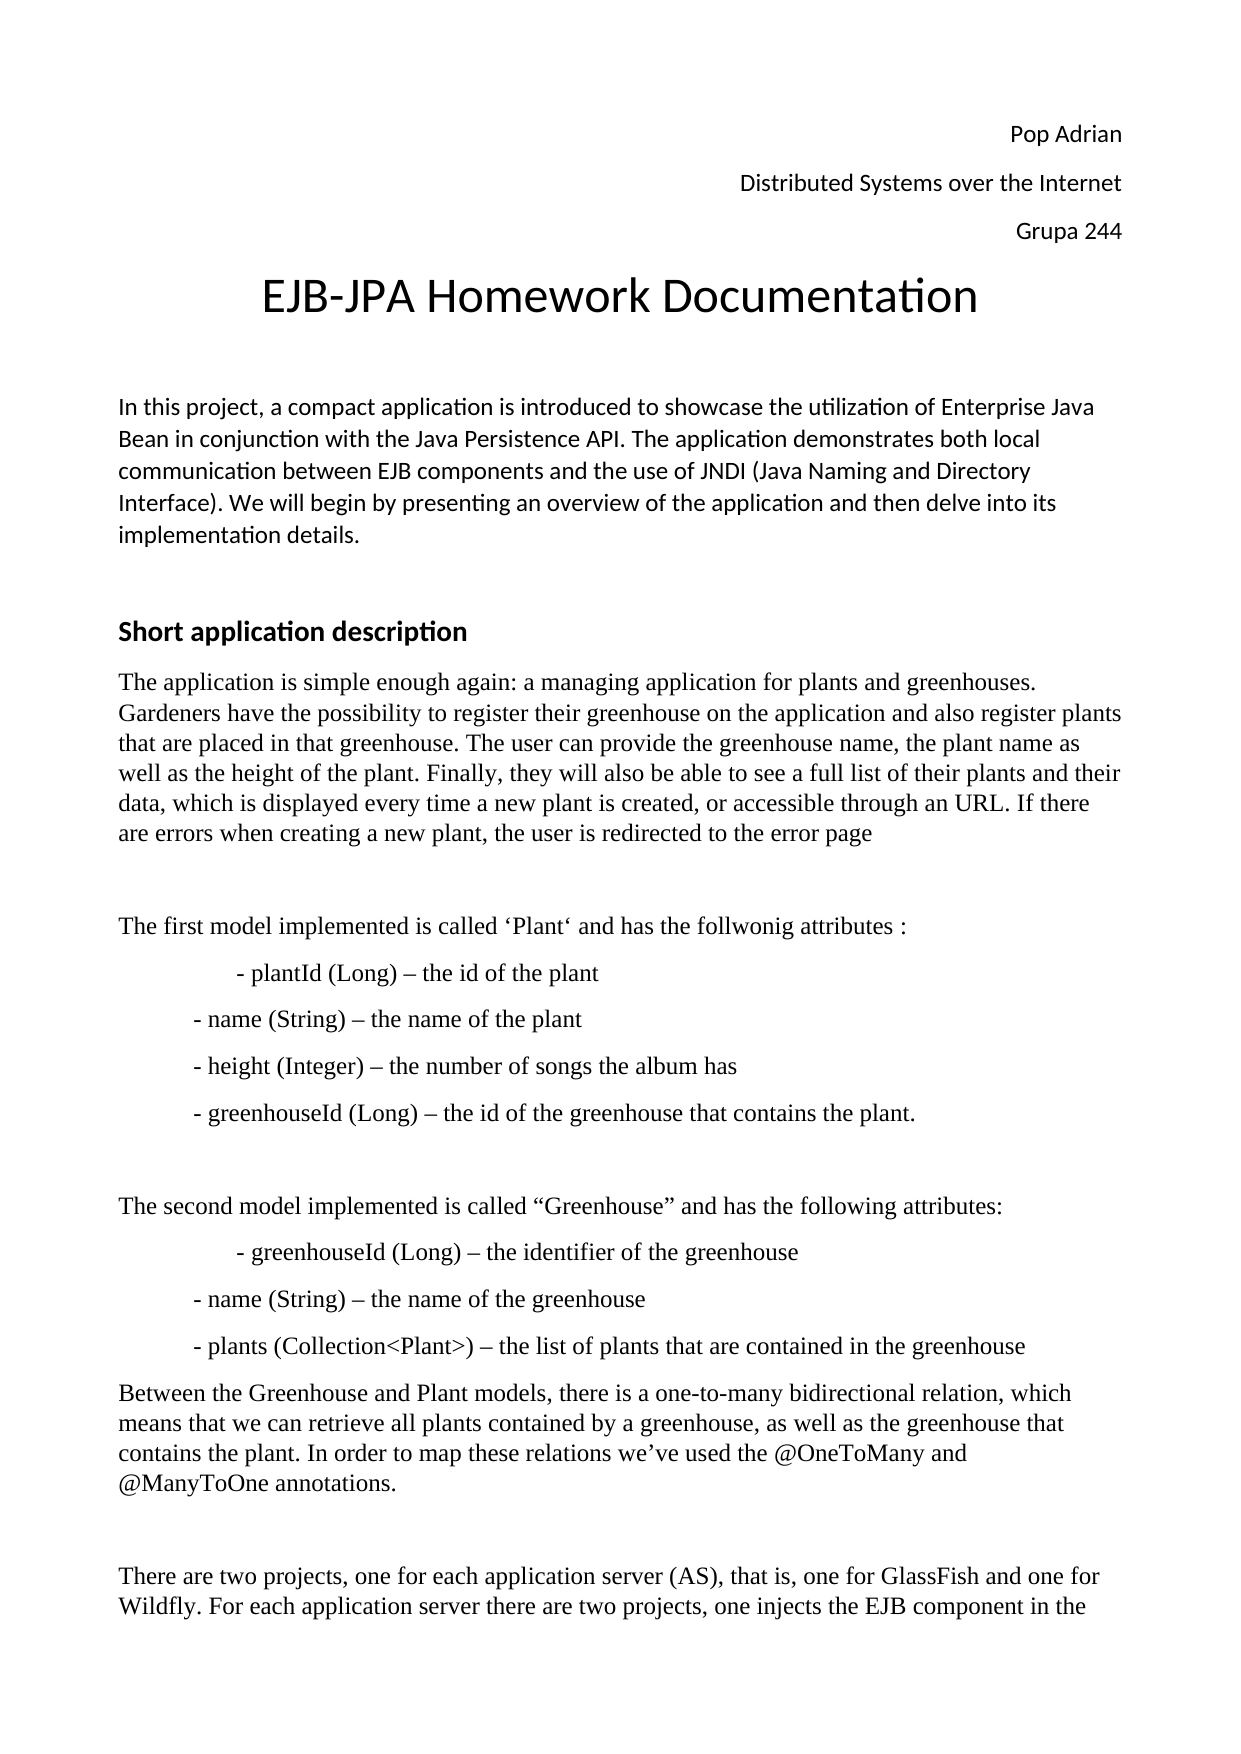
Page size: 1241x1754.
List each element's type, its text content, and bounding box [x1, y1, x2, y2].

text The first model implemented is called ‘Plant‘ and has the follwonig attributes : [118, 911, 1122, 939]
text The application is simple enough again: a managing application for plants and greenhouses. Gardeners have the possibility to register their greenhouse on the application and also register plants that are placed in that greenhouse. The user can provide the greenhouse name, the plant name as well as the height of the plant. Finally, they will also be able to see a full list of their plants and their data, which is displayed every time a new plant is created, or accessible through an URL. If there are errors when creating a new plant, the user is redirected to the error page [118, 667, 1122, 847]
text - name (String) – the name of the greenhouse [118, 1284, 1122, 1313]
text - greenhouseId (Long) – the id of the greenhouse that contains the plant. [118, 1098, 1122, 1127]
text There are two projects, one for each application server (AS), that is, one for GlassFish and one for Wildfly. For each application server there are two projects, one injects the EJB component in the [118, 1561, 1122, 1620]
text Grupa 244 [118, 215, 1122, 246]
text In this project, a compact application is introduced to showcase the utilization of Enterprise Java Bean in conjunction with the Java Persistence API. The application demonstrates both local communication between EJB components and the use of JNDI (Java Naming and Directory Interface). We will begin by presenting an overview of the application and then delve into its implementation details. [118, 391, 1122, 549]
text Distributed Systems over the Internet [118, 167, 1122, 197]
text EJB-JPA Homework Documentation [118, 264, 1122, 325]
text Between the Greenhouse and Plant models, there is a one-to-many bidirectional relation, which means that we can retrieve all plants contained by a greenhouse, as well as the greenhouse that contains the plant. In order to map these relations we’ve used the @OneToMany and @ManyToOne annotations. [118, 1378, 1122, 1497]
text The second model implemented is called “Greenhouse” and has the following attributes: [118, 1191, 1122, 1219]
text - height (Integer) – the number of songs the album has [118, 1051, 1122, 1080]
text Pop Adrian [118, 118, 1122, 149]
text - plantId (Long) – the id of the plant [118, 958, 1122, 986]
text Short application description [118, 613, 1122, 649]
text - name (String) – the name of the plant [118, 1004, 1122, 1033]
text - plants (Collection<Plant>) – the list of plants that are contained in the greenhouse [118, 1331, 1122, 1360]
text - greenhouseId (Long) – the identifier of the greenhouse [118, 1237, 1122, 1266]
